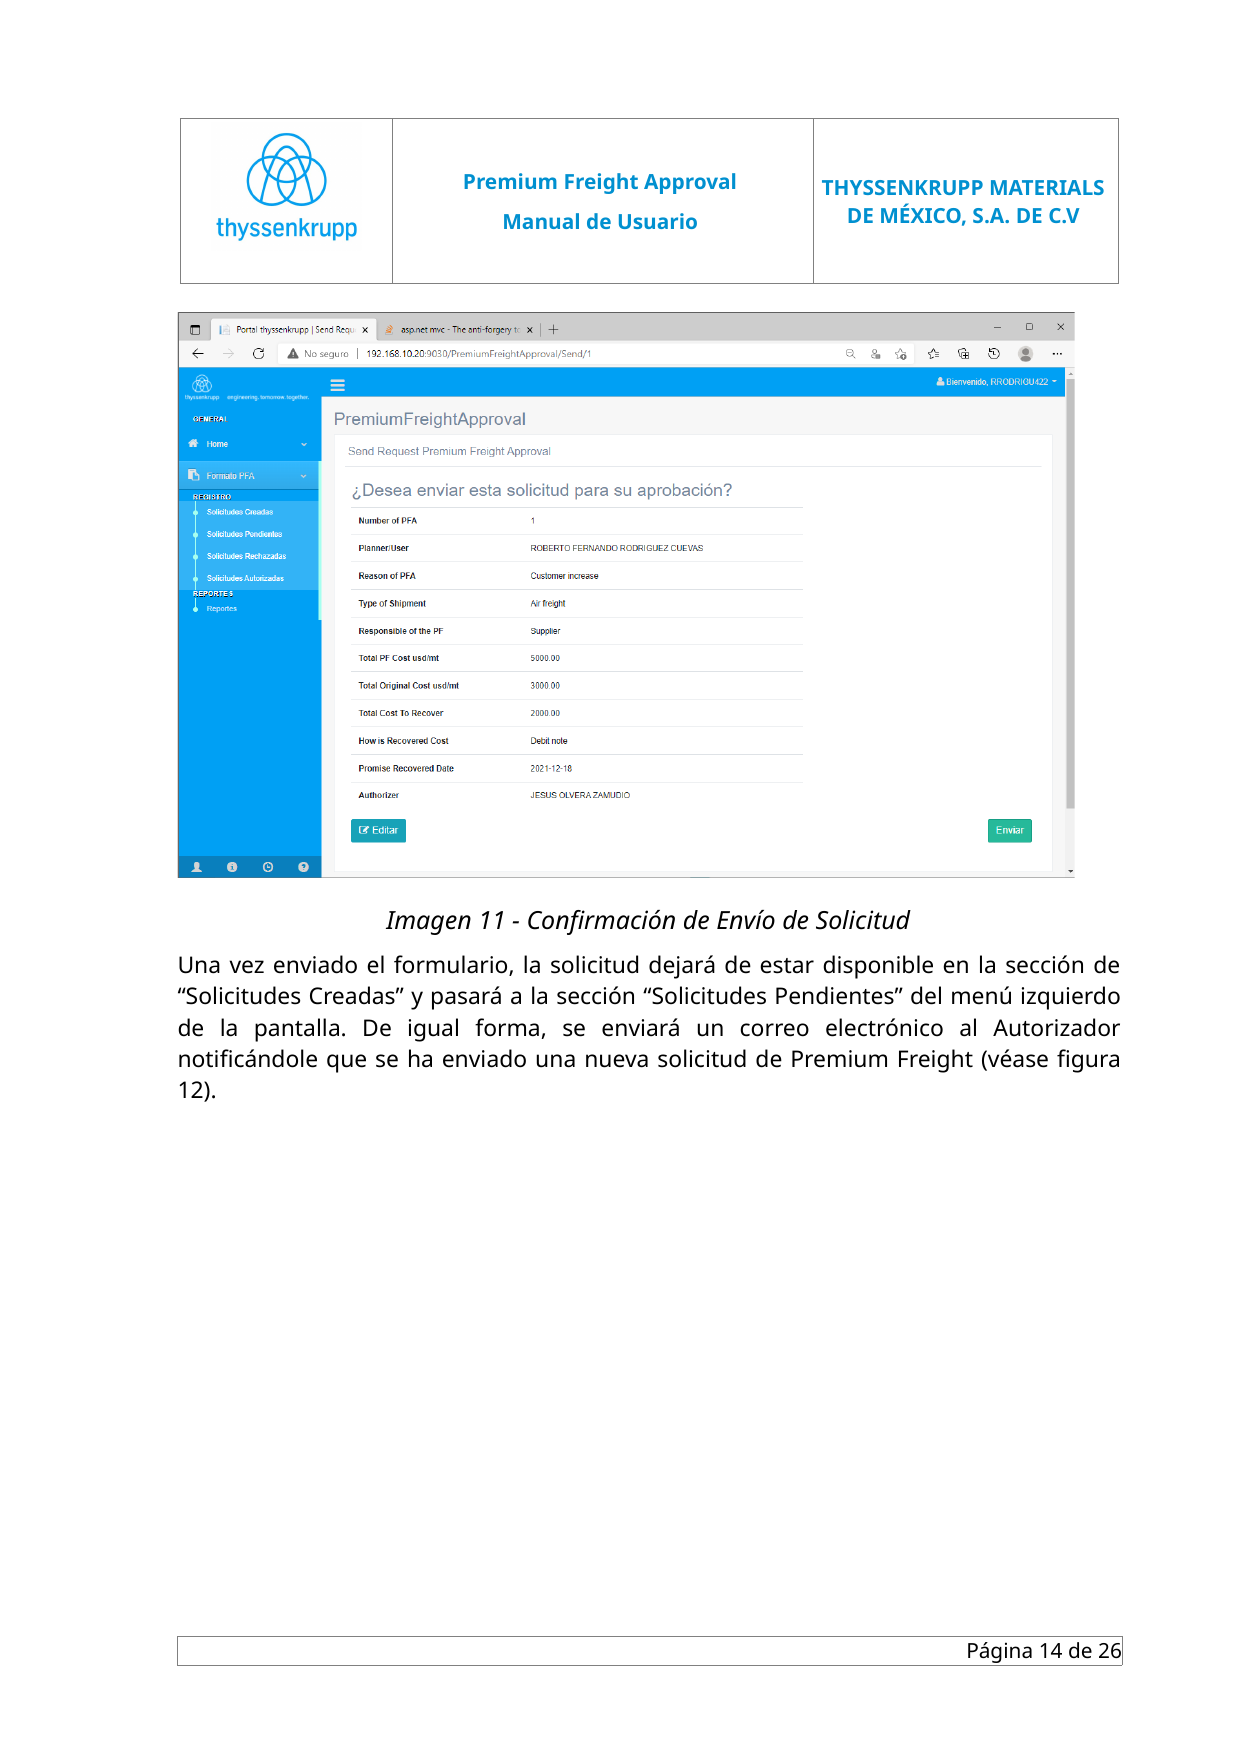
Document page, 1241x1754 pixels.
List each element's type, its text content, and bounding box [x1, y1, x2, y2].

text Imagen 11 - Confirmación de Envío de Solicitud [177, 902, 1122, 936]
text Una vez enviado el formulario, la solicitud dejará de estar disponible en la sección de “Solicitudes Creadas” y pasará a la sección “Solicitudes Pendientes” del menú izquierdo de la pantalla. De igual forma, se enviará un correo electrónico al Autorizador notificándole que se ha enviado una nueva solicitud de Premium Freight (véase figura 12). [177, 949, 1122, 1105]
